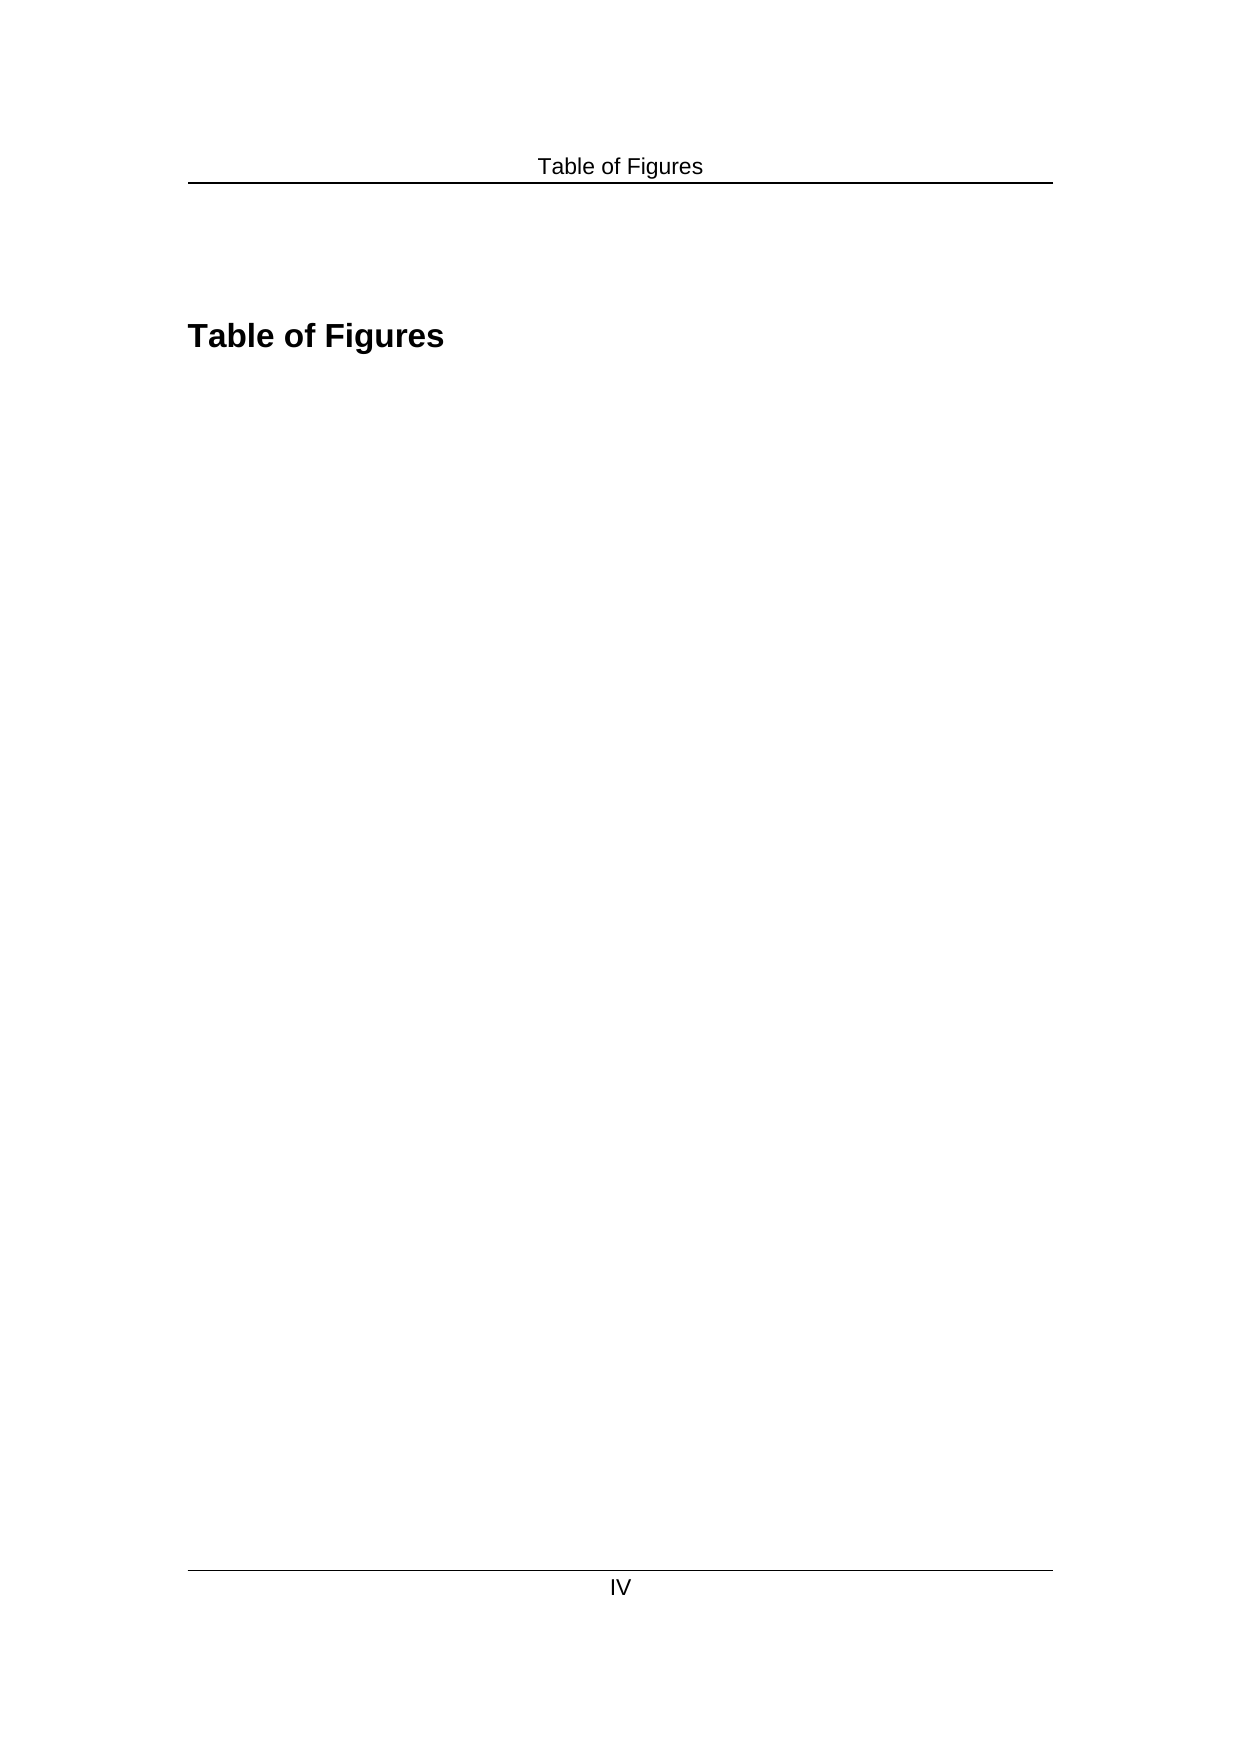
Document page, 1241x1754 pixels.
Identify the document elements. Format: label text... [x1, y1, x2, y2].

subtitle Table of Figures [187, 316, 1053, 354]
